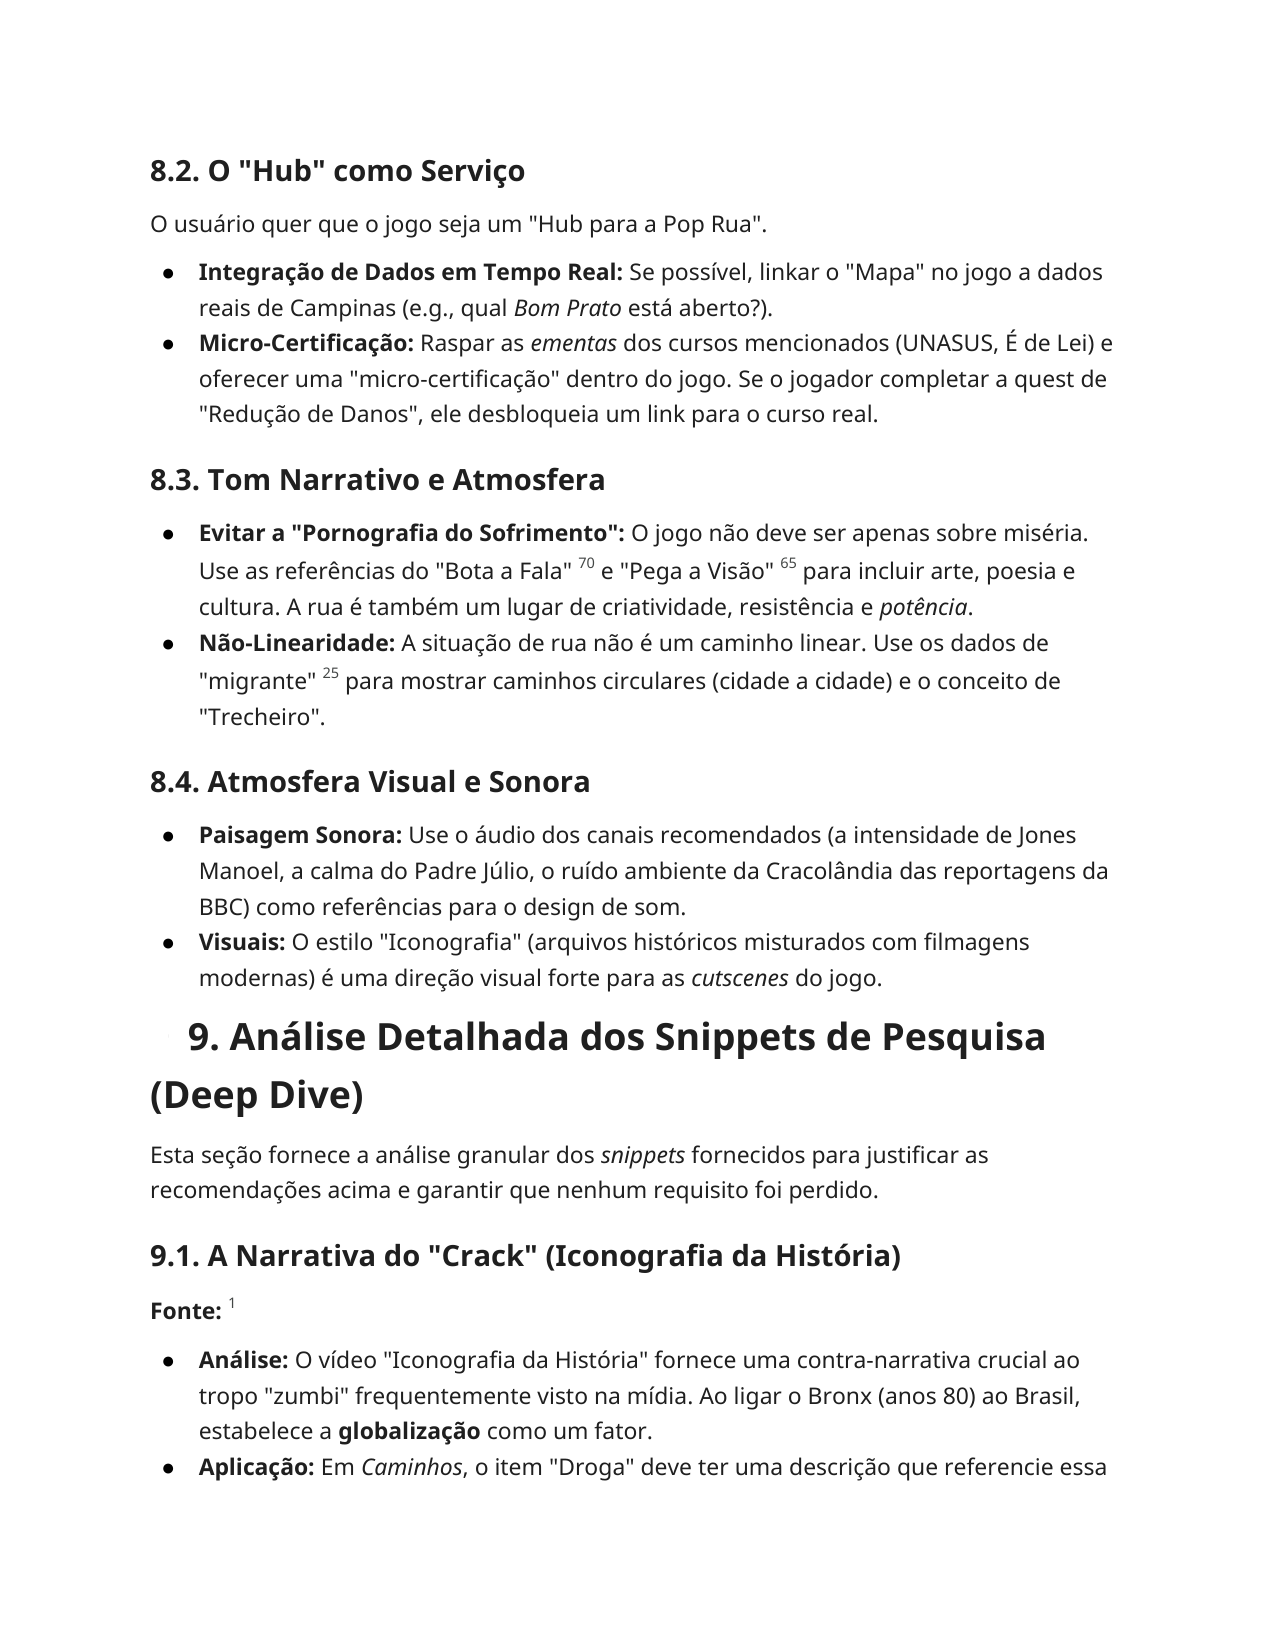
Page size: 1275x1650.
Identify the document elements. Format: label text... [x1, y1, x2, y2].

list Paisagem Sonora: Use o áudio dos canais recomendados (a intensidade de Jones Manoel, a calma do Padre Júlio, o ruído ambiente da Cracolândia das reportagens da BBC) como referências para o design de som. [161, 819, 1125, 922]
list Análise: O vídeo "Iconografia da História" fornece uma contra-narrativa crucial ao tropo "zumbi" frequentemente visto na mídia. Ao ligar o Bronx (anos 80) ao Brasil, estabelece a globalização como um fator. [161, 1344, 1125, 1446]
list Aplicação: Em Caminhos, o item "Droga" deve ter uma descrição que referencie essa [161, 1451, 1125, 1482]
subtitle 9.1. A Narrativa do "Crack" (Iconografia da História) [150, 1235, 1125, 1275]
text Fonte: 1 [150, 1293, 1125, 1327]
list Não-Linearidade: A situação de rua não é um caminho linear. Use os dados de "migrante" 25 para mostrar caminhos circulares (cidade a cidade) e o conceito de "Trecheiro". [161, 627, 1125, 732]
subtitle 9. Análise Detalhada dos Snippets de Pesquisa (Deep Dive) [150, 1010, 1125, 1119]
text O usuário quer que o jogo seja um "Hub para a Pop Rua". [150, 208, 1125, 239]
subtitle 8.3. Tom Narrativo e Atmosfera [150, 459, 1125, 499]
subtitle 8.2. O "Hub" como Serviço [150, 150, 1125, 190]
list Evitar a "Pornografia do Sofrimento": O jogo não deve ser apenas sobre miséria. Use as referências do "Bota a Fala" 70 e "Pega a Visão" 65 para incluir arte, poesia e cultura. A rua é também um lugar de criatividade, resistência e potência. [161, 517, 1125, 622]
list Micro-Certificação: Raspar as ementas dos cursos mencionados (UNASUS, É de Lei) e oferecer uma "micro-certificação" dentro do jogo. Se o jogador completar a quest de "Redução de Danos", ele desbloqueia um link para o curso real. [161, 327, 1125, 429]
list Integração de Dados em Tempo Real: Se possível, linkar o "Mapa" no jogo a dados reais de Campinas (e.g., qual Bom Prato está aberto?). [161, 256, 1125, 323]
text Esta seção fornece a análise granular dos snippets fornecidos para justificar as recomendações acima e garantir que nenhum requisito foi perdido. [150, 1139, 1125, 1206]
list Visuais: O estilo "Iconografia" (arquivos históricos misturados com filmagens modernas) é uma direção visual forte para as cutscenes do jogo. [161, 926, 1125, 993]
subtitle 8.4. Atmosfera Visual e Sonora [150, 762, 1125, 801]
